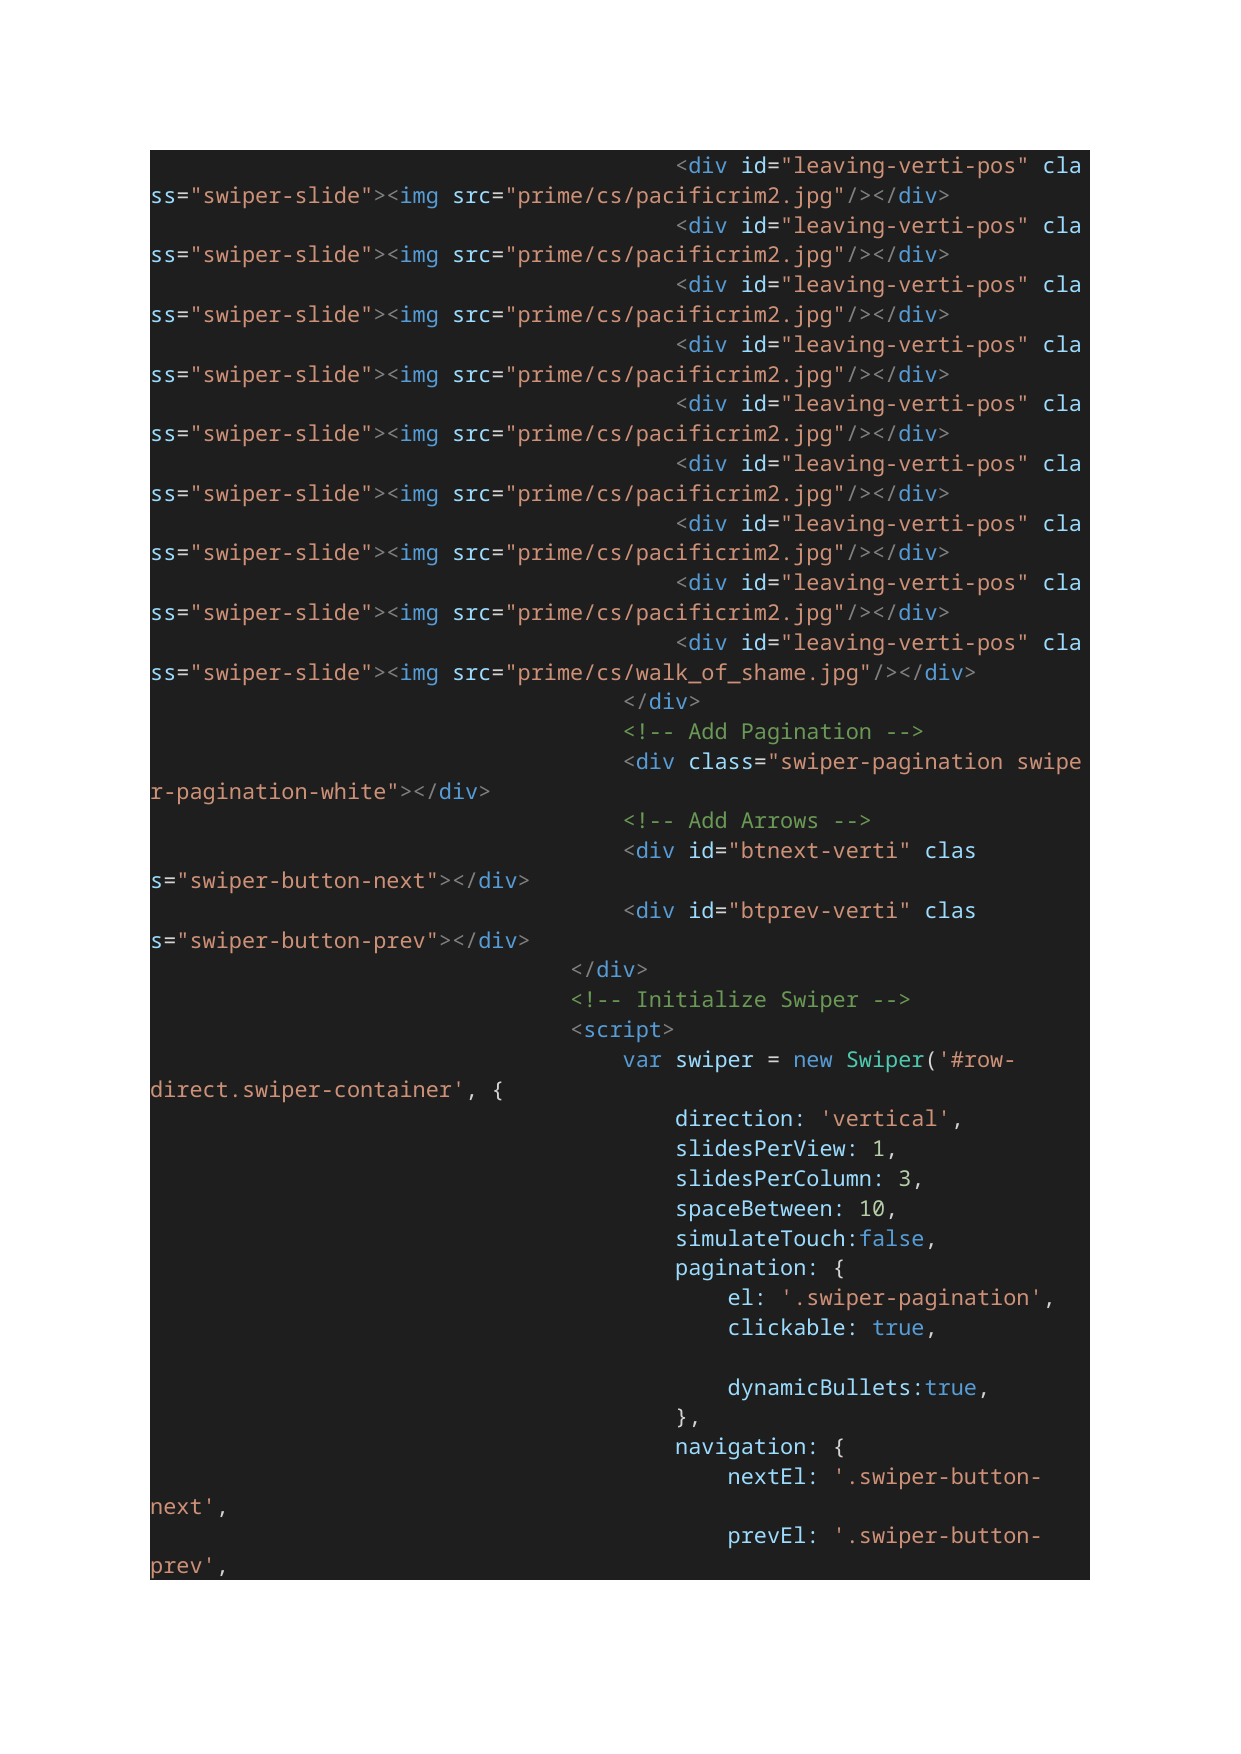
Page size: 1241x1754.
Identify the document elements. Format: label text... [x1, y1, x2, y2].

text <div id="leaving-verti-pos" class="swiper-slide"><img src="prime/cs/pacificrim2.jpg"/></div> [150, 269, 1090, 329]
text <div id="leaving-verti-pos" class="swiper-slide"><img src="prime/cs/walk_of_shame.jpg"/></div> [150, 627, 1090, 686]
text </div> [150, 954, 1090, 984]
text <div id="leaving-verti-pos" class="swiper-slide"><img src="prime/cs/pacificrim2.jpg"/></div> [150, 329, 1090, 388]
text <div id="btnext-verti" class="swiper-button-next"></div> [150, 835, 1090, 895]
text pagination: { [150, 1252, 1090, 1282]
text <div class="swiper-pagination swiper-pagination-white"></div> [150, 746, 1090, 805]
text <div id="btprev-verti" class="swiper-button-prev"></div> [150, 895, 1090, 954]
text navigation: { [150, 1431, 1090, 1461]
text el: '.swiper-pagination', [150, 1282, 1090, 1312]
text }, [150, 1401, 1090, 1431]
text clickable: true, [150, 1312, 1090, 1371]
text dynamicBullets:true, [150, 1371, 1090, 1401]
text slidesPerColumn: 3, [150, 1163, 1090, 1193]
text simulateTouch:false, [150, 1222, 1090, 1252]
text slidesPerView: 1, [150, 1133, 1090, 1163]
text <div id="leaving-verti-pos" class="swiper-slide"><img src="prime/cs/pacificrim2.jpg"/></div> [150, 567, 1090, 627]
text direction: 'vertical', [150, 1103, 1090, 1133]
text <!-- Add Pagination --> [150, 716, 1090, 746]
text <div id="leaving-verti-pos" class="swiper-slide"><img src="prime/cs/pacificrim2.jpg"/></div> [150, 388, 1090, 448]
text spaceBetween: 10, [150, 1193, 1090, 1222]
text <div id="leaving-verti-pos" class="swiper-slide"><img src="prime/cs/pacificrim2.jpg"/></div> [150, 150, 1090, 209]
text <!-- Initialize Swiper --> [150, 984, 1090, 1014]
text <div id="leaving-verti-pos" class="swiper-slide"><img src="prime/cs/pacificrim2.jpg"/></div> [150, 507, 1090, 567]
text <!-- Add Arrows --> [150, 805, 1090, 835]
text <div id="leaving-verti-pos" class="swiper-slide"><img src="prime/cs/pacificrim2.jpg"/></div> [150, 209, 1090, 269]
text var swiper = new Swiper('#row-direct.swiper-container', { [150, 1044, 1090, 1103]
text <div id="leaving-verti-pos" class="swiper-slide"><img src="prime/cs/pacificrim2.jpg"/></div> [150, 448, 1090, 507]
text prevEl: '.swiper-button-prev', [150, 1520, 1090, 1580]
text <script> [150, 1014, 1090, 1044]
text </div> [150, 686, 1090, 716]
text nextEl: '.swiper-button-next', [150, 1461, 1090, 1520]
